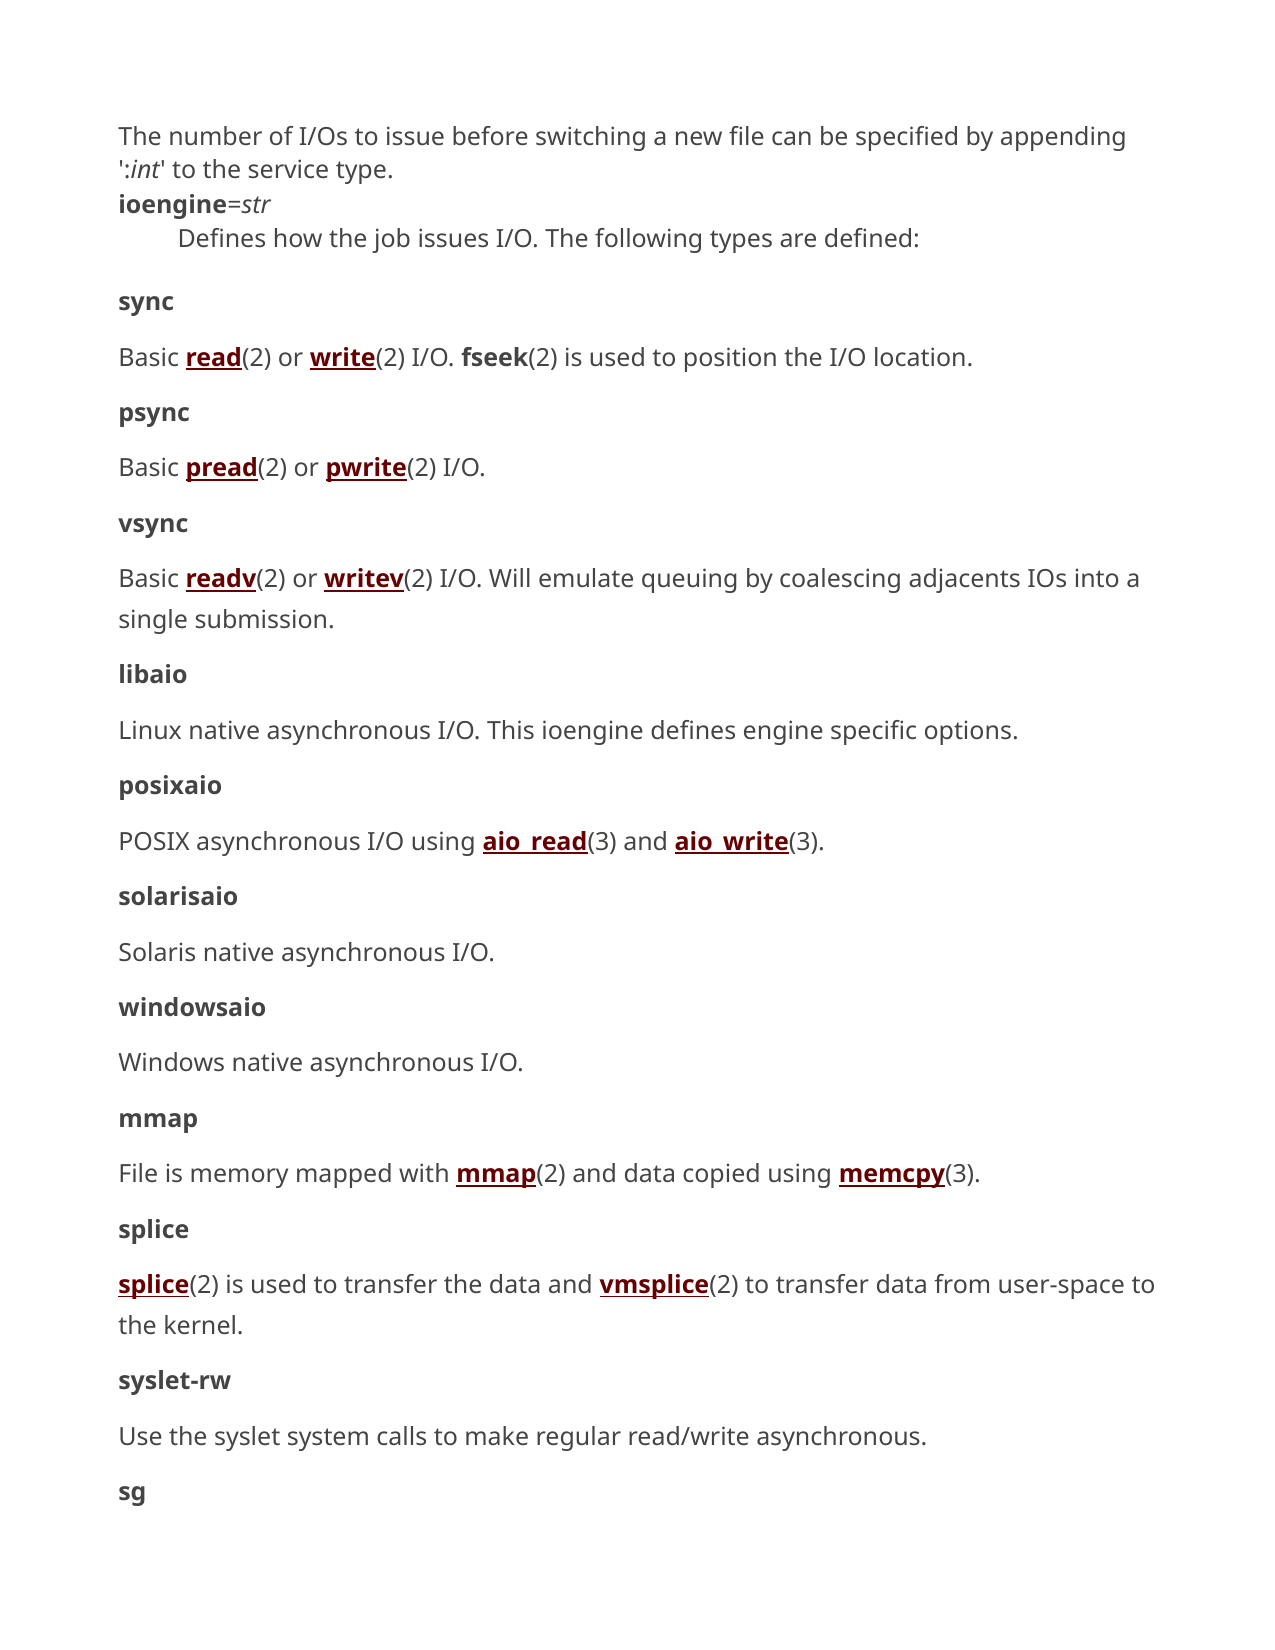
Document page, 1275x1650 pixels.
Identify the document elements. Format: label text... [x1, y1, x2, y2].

text solarisaio [118, 879, 1157, 913]
text File is memory mapped with mmap(2) and data copied using memcpy(3). [118, 1156, 1157, 1190]
text splice(2) is used to transfer the data and vmsplice(2) to transfer data from user-space to the kernel. [118, 1267, 1157, 1342]
text sg [118, 1474, 1157, 1508]
text POSIX asynchronous I/O using aio_read(3) and aio_write(3). [118, 823, 1157, 857]
text windowsaio [118, 990, 1157, 1024]
text Linux native asynchronous I/O. This ioengine defines engine specific options. [118, 713, 1157, 747]
list The number of I/Os to issue before switching a new file can be specified by appending ':int' to the service type. [118, 118, 1157, 186]
text Basic readv(2) or writev(2) I/O. Will emulate queuing by coalescing adjacents IOs into a single submission. [118, 561, 1157, 636]
text mmap [118, 1101, 1157, 1134]
text syslet-rw [118, 1363, 1157, 1397]
text Solaris native asynchronous I/O. [118, 934, 1157, 968]
text Windows native asynchronous I/O. [118, 1045, 1157, 1079]
text sync [118, 284, 1157, 318]
text Use the syslet system calls to make regular read/write asynchronous. [118, 1418, 1157, 1452]
text Basic pread(2) or pwrite(2) I/O. [118, 450, 1157, 484]
text Basic read(2) or write(2) I/O. fseek(2) is used to position the I/O location. [118, 339, 1157, 373]
text libaio [118, 657, 1157, 691]
text vsync [118, 506, 1157, 539]
text splice [118, 1211, 1157, 1245]
list Defines how the job issues I/O. The following types are defined: [177, 220, 1157, 254]
subtitle ioengine=str [118, 186, 1157, 220]
text psync [118, 395, 1157, 429]
text posixaio [118, 768, 1157, 802]
